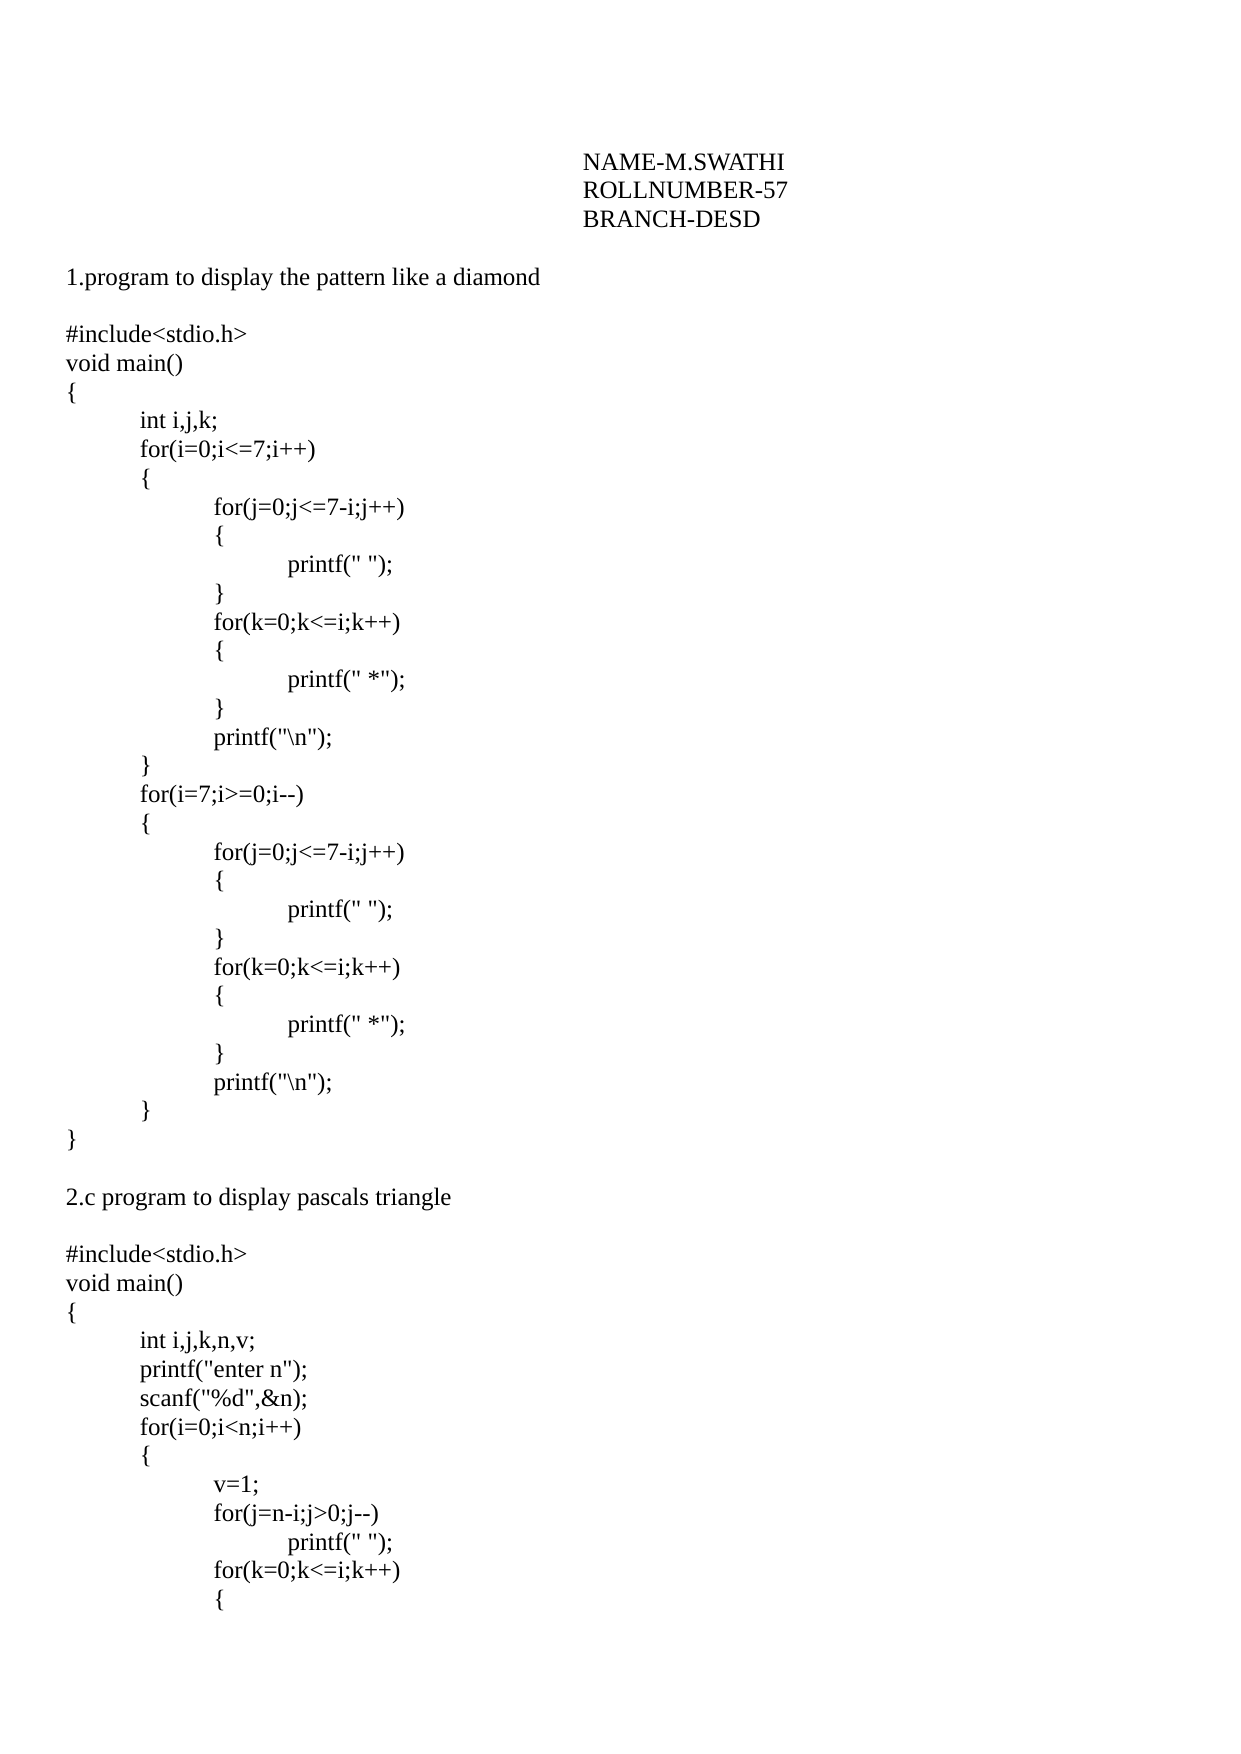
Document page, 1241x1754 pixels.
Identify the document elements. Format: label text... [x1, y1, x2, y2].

text { [66, 1441, 1123, 1469]
text } [66, 751, 1123, 779]
text for(k=0;k<=i;k++) [66, 1556, 1123, 1584]
text { [66, 521, 1123, 549]
text printf("\n"); [66, 722, 1123, 751]
text { [66, 1584, 1123, 1613]
text for(j=0;j<=7-i;j++) [66, 837, 1123, 866]
text } [66, 693, 1123, 722]
text } [66, 923, 1123, 952]
text for(i=0;i<=7;i++) [66, 434, 1123, 463]
text } [66, 1038, 1123, 1067]
text { [66, 866, 1123, 894]
text { [66, 1297, 1123, 1326]
text printf(" *"); [66, 664, 1123, 693]
text printf(" "); [66, 549, 1123, 578]
text int i,j,k,n,v; [66, 1326, 1123, 1354]
text v=1; [66, 1469, 1123, 1498]
text { [66, 377, 1123, 406]
text printf(" "); [66, 894, 1123, 923]
text scanf("%d",&n); [66, 1383, 1123, 1412]
text { [66, 808, 1123, 837]
text { [66, 463, 1123, 492]
text for(k=0;k<=i;k++) [66, 952, 1123, 981]
text BRANCH-DESD [66, 204, 1135, 233]
text #include<stdio.h> [66, 319, 1123, 348]
text printf("\n"); [66, 1067, 1123, 1096]
text for(i=7;i>=0;i--) [66, 779, 1123, 808]
text int i,j,k; [66, 406, 1123, 434]
text 2.c program to display pascals triangle [66, 1182, 1123, 1211]
text 1.program to display the pattern like a diamond [66, 262, 1123, 291]
text for(j=0;j<=7-i;j++) [66, 492, 1123, 521]
text printf(" *"); [66, 1009, 1123, 1038]
text #include<stdio.h> [66, 1239, 1123, 1268]
text { [66, 981, 1123, 1009]
text printf("enter n"); [66, 1354, 1123, 1383]
text for(k=0;k<=i;k++) [66, 607, 1123, 636]
text NAME-M.SWATHI [66, 147, 1123, 176]
text void main() [66, 348, 1123, 377]
text { [66, 636, 1123, 664]
text for(j=n-i;j>0;j--) [66, 1498, 1123, 1527]
text printf(" "); [66, 1527, 1123, 1556]
text ROLLNUMBER-57 [66, 176, 1123, 204]
text void main() [66, 1268, 1123, 1297]
text } [66, 1096, 1123, 1124]
text } [66, 578, 1123, 607]
text for(i=0;i<n;i++) [66, 1412, 1123, 1441]
text } [66, 1124, 1123, 1153]
